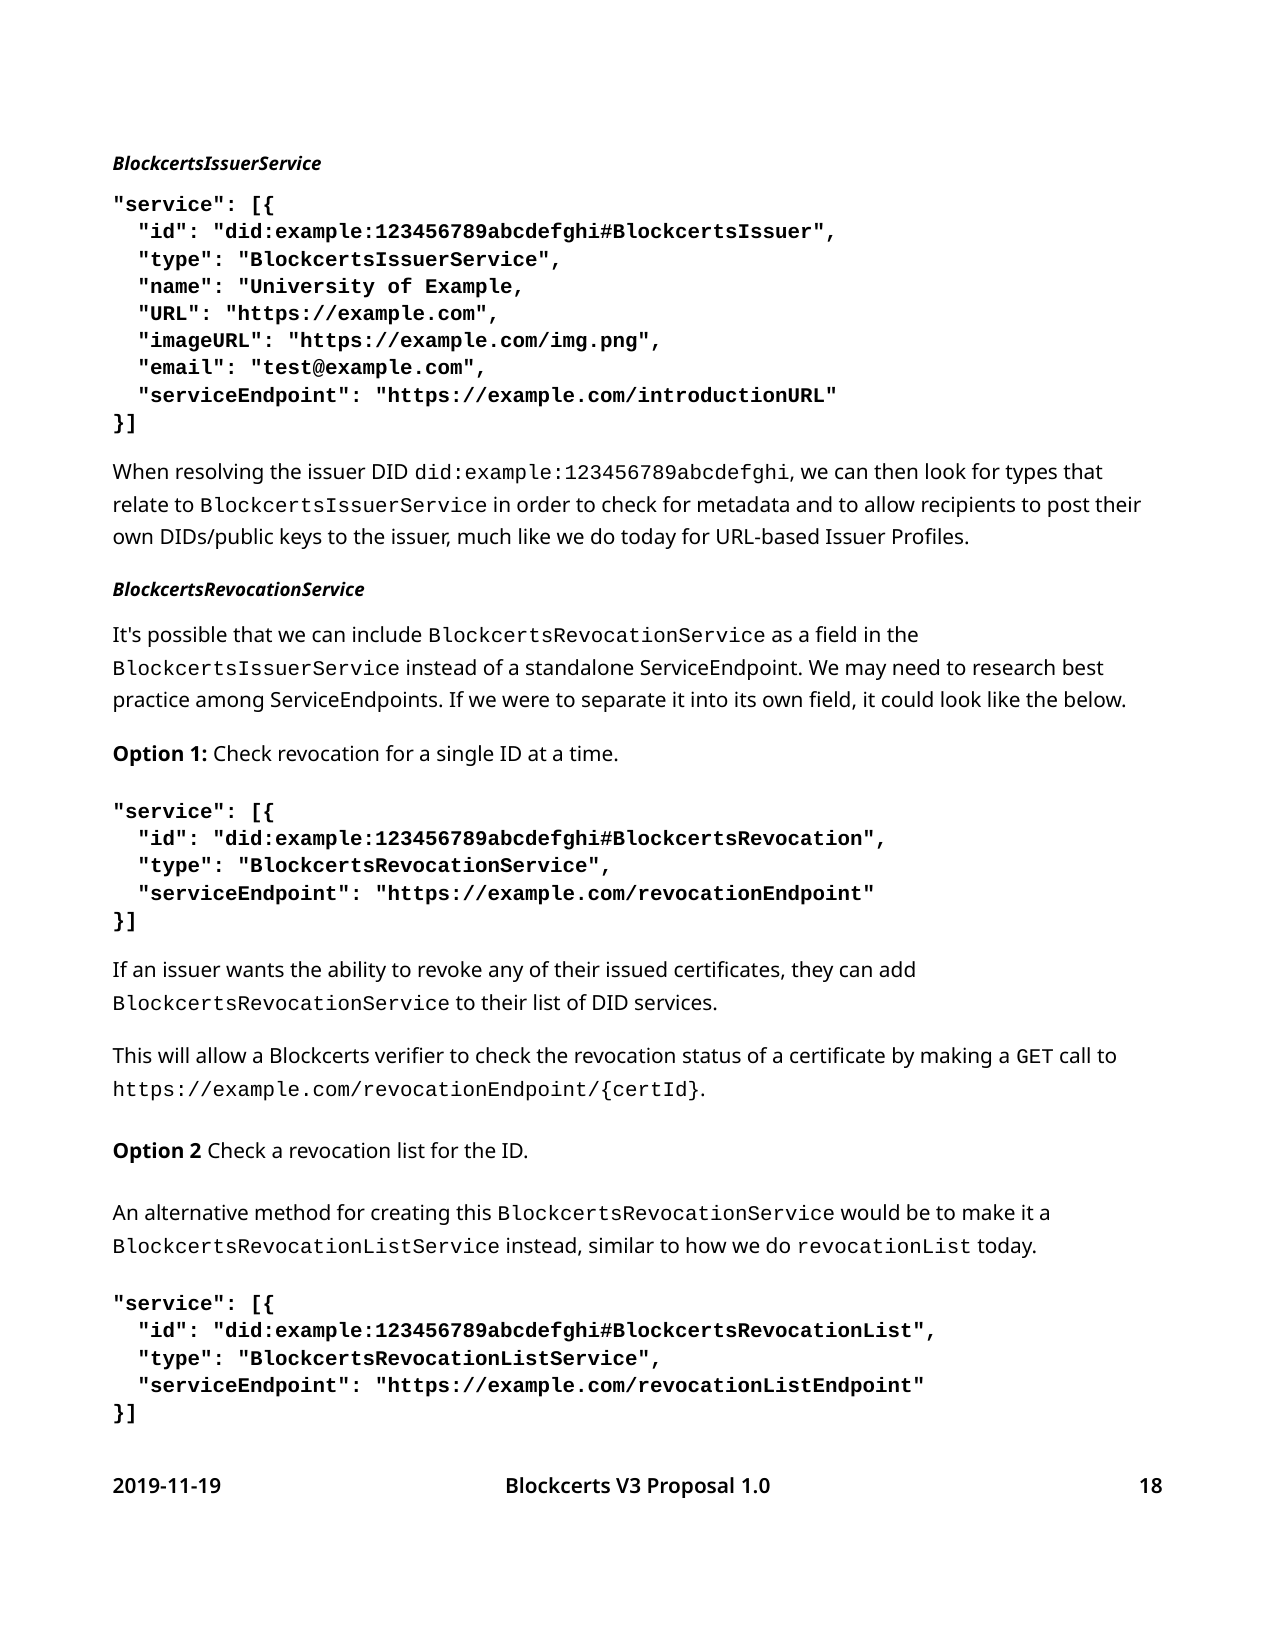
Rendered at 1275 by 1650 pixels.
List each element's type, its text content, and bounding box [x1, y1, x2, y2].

text Option 1: Check revocation for a single ID at a time. [112, 739, 1162, 767]
text }] [112, 1402, 1162, 1426]
text "service": [{ [112, 194, 1162, 218]
text Option 2 Check a revocation list for the ID. [112, 1136, 1162, 1165]
text "URL": "https://example.com", [112, 303, 1162, 327]
text "service": [{ [112, 801, 1162, 825]
text "serviceEndpoint": "https://example.com/revocationEndpoint" [112, 883, 1162, 906]
text "name": "University of Example, [112, 276, 1162, 299]
text }] [112, 910, 1162, 933]
text "id": "did:example:123456789abcdefghi#BlockcertsRevocationList", [112, 1321, 1162, 1344]
text "serviceEndpoint": "https://example.com/introductionURL" [112, 384, 1162, 408]
subtitle BlockcertsIssuerService [112, 150, 1162, 176]
text "id": "did:example:123456789abcdefghi#BlockcertsIssuer", [112, 221, 1162, 245]
text "type": "BlockcertsRevocationListService", [112, 1348, 1162, 1371]
text An alternative method for creating this BlockcertsRevocationService would be to make it a BlockcertsRevocationListService instead, similar to how we do revocationList today. [112, 1198, 1162, 1259]
text "imageURL": "https://example.com/img.png", [112, 330, 1162, 354]
text It's possible that we can include BlockcertsRevocationService as a field in the BlockcertsIssuerService instead of a standalone ServiceEndpoint. We may need to research best practice among ServiceEndpoints. If we were to separate it into its own field, it could look like the below. [112, 620, 1162, 714]
text "type": "BlockcertsIssuerService", [112, 249, 1162, 272]
text }] [112, 412, 1162, 435]
text If an issuer wants the ability to revoke any of their issued certificates, they can add BlockcertsRevocationService to their list of DID services. [112, 955, 1162, 1016]
text "service": [{ [112, 1293, 1162, 1317]
text "type": "BlockcertsRevocationService", [112, 855, 1162, 879]
text "email": "test@example.com", [112, 357, 1162, 381]
text "serviceEndpoint": "https://example.com/revocationListEndpoint" [112, 1375, 1162, 1398]
text When resolving the issuer DID did:example:123456789abcdefghi, we can then look for types that relate to BlockcertsIssuerService in order to check for metadata and to allow recipients to post their own DIDs/public keys to the issuer, much like we do today for URL-based Issuer Profiles. [112, 457, 1162, 551]
text "id": "did:example:123456789abcdefghi#BlockcertsRevocation", [112, 828, 1162, 852]
subtitle BlockcertsRevocationService [112, 576, 1162, 601]
text This will allow a Blockcerts verifier to check the revocation status of a certificate by making a GET call to https://example.com/revocationEndpoint/{certId}. [112, 1041, 1162, 1102]
